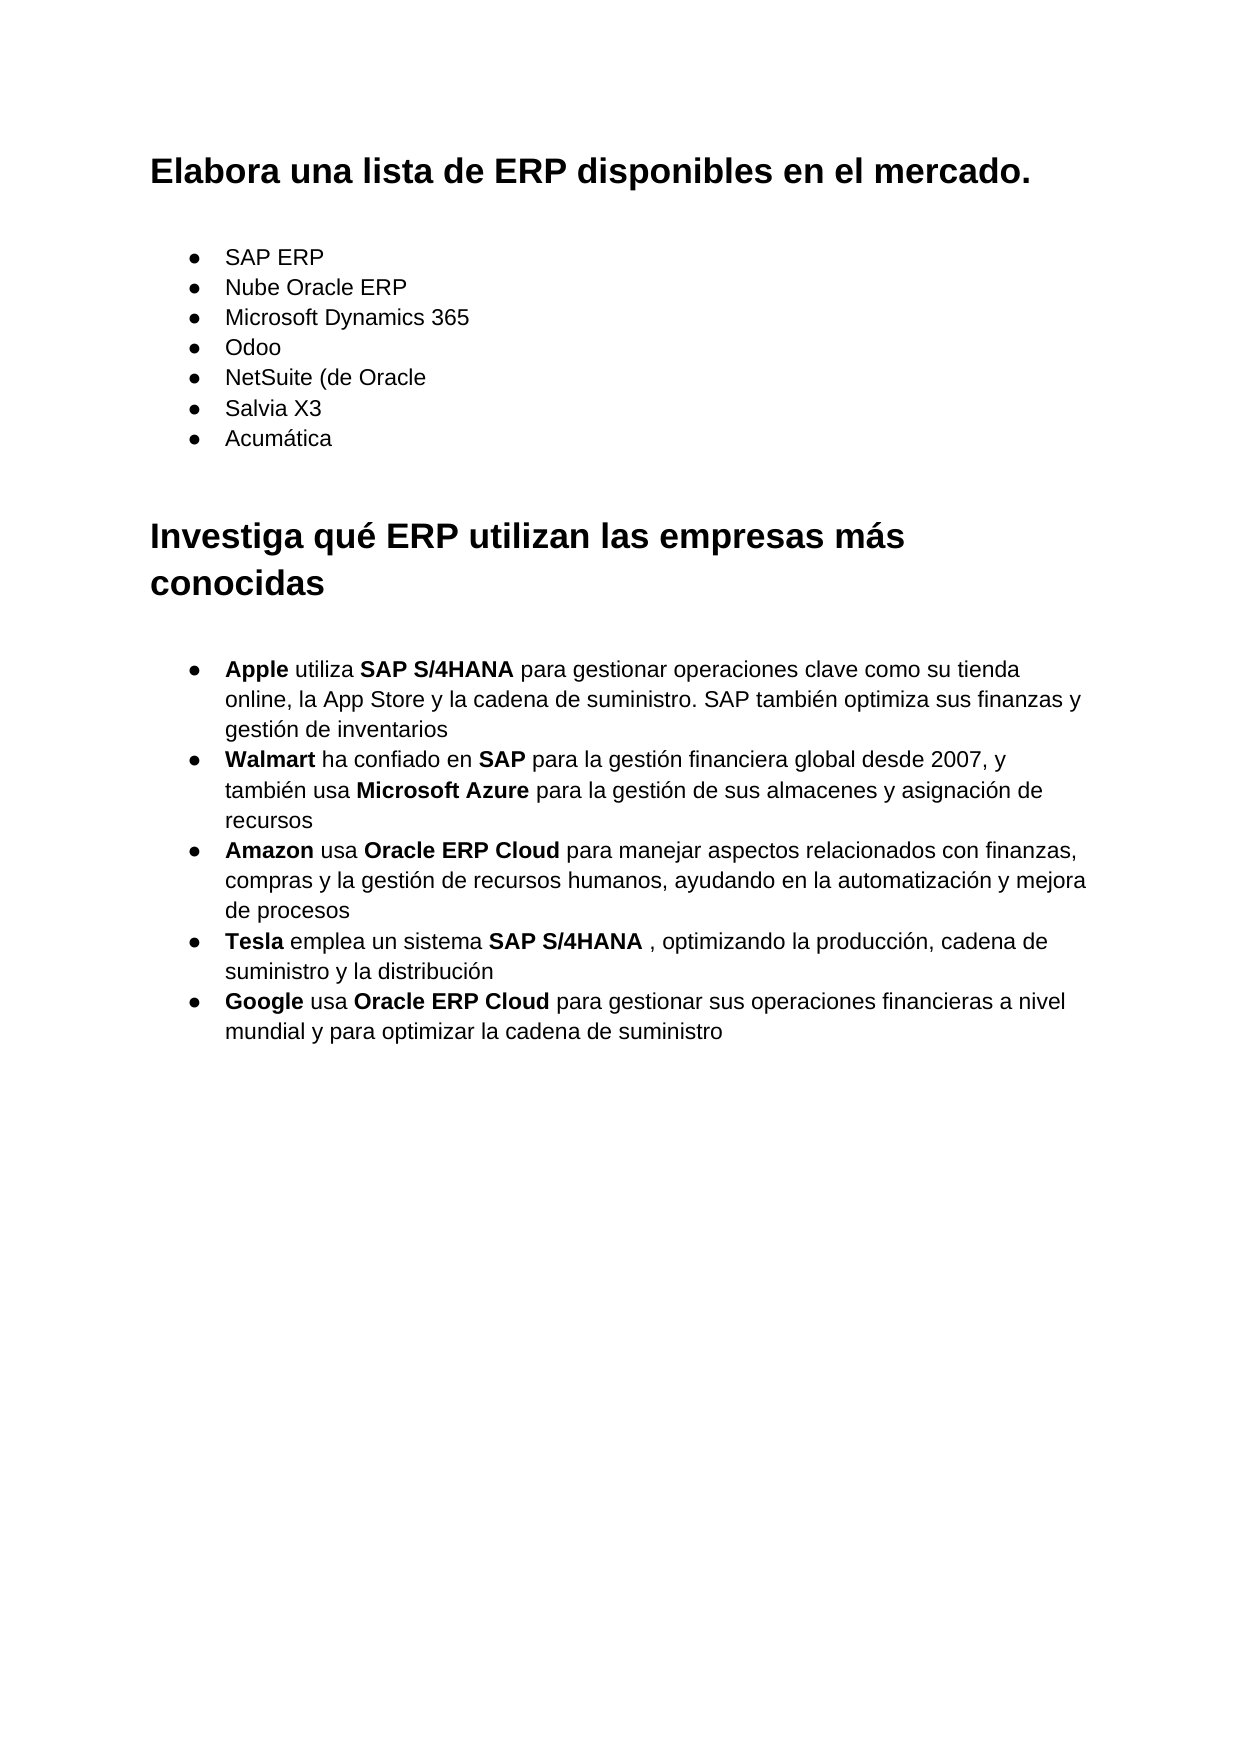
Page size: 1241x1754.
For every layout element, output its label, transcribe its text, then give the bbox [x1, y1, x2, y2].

list NetSuite (de Oracle [187, 364, 1090, 391]
list SAP ERP [187, 243, 1090, 270]
list Apple utiliza SAP S/4HANA para gestionar operaciones clave como su tienda online, la App Store y la cadena de suministro. SAP también optimiza sus finanzas y gestión de inventarios [187, 656, 1090, 742]
list Amazon usa Oracle ERP Cloud para manejar aspectos relacionados con finanzas, compras y la gestión de recursos humanos, ayudando en la automatización y mejora de procesos​ [187, 837, 1090, 924]
list Odoo [187, 334, 1090, 361]
list Google usa Oracle ERP Cloud para gestionar sus operaciones financieras a nivel mundial y para optimizar la cadena de suministro [187, 988, 1090, 1044]
list Nube Oracle ERP [187, 274, 1090, 300]
text Elabora una lista de ERP disponibles en el mercado. [150, 150, 1090, 191]
list Walmart ha confiado en SAP para la gestión financiera global desde 2007, y también usa Microsoft Azure para la gestión de sus almacenes y asignación de recursos [187, 746, 1090, 833]
list Salvia X3 [187, 394, 1090, 421]
list Acumática [187, 425, 1090, 451]
text Investiga qué ERP utilizan las empresas más conocidas [150, 515, 1090, 603]
list Microsoft Dynamics 365 [187, 304, 1090, 330]
list Tesla emplea un sistema SAP S/4HANA , optimizando la producción, cadena de suministro y la distribución​ [187, 928, 1090, 984]
